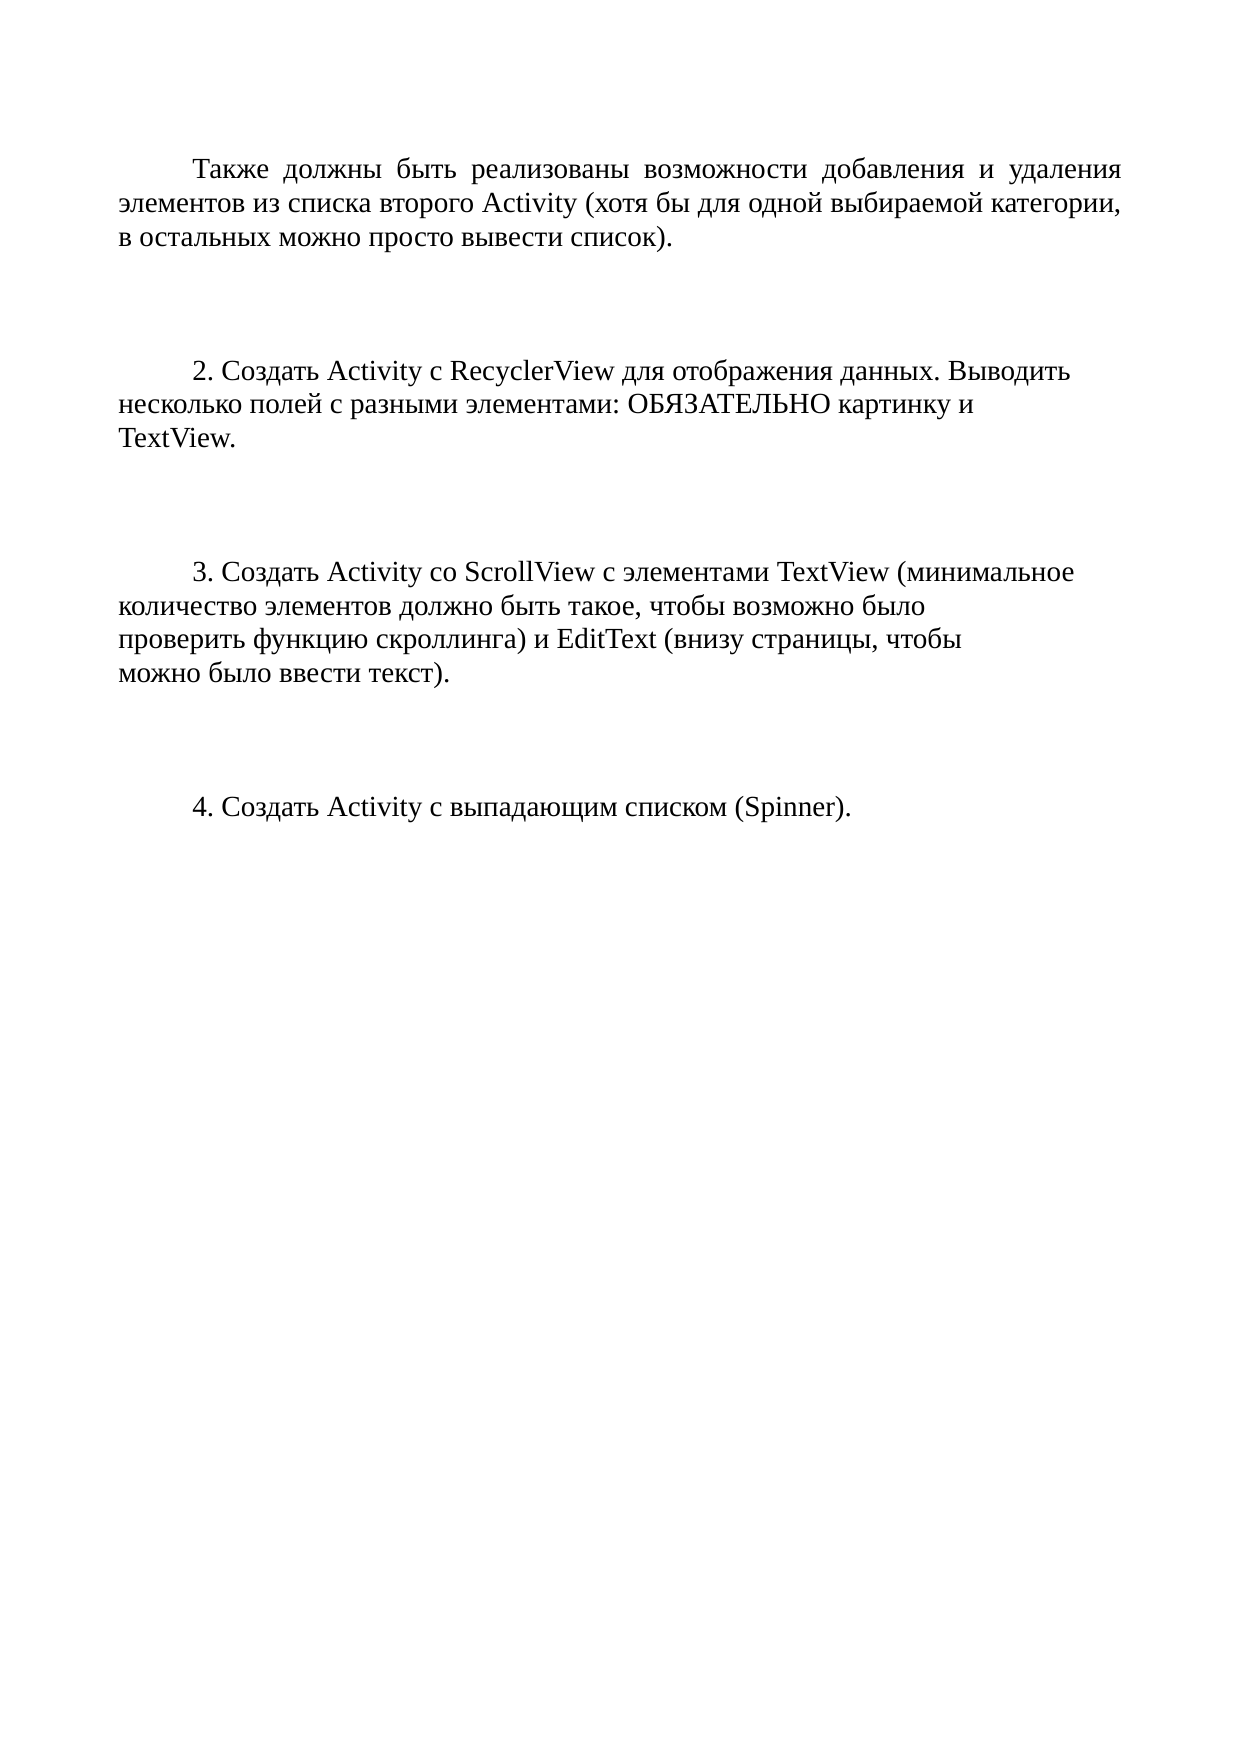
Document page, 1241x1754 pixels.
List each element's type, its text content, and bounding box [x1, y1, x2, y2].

text TextView. [118, 420, 1122, 453]
text 3. Создать Activity со ScrollView с элементами TextView (минимальное [118, 554, 1122, 588]
text проверить функцию скроллинга) и EditText (внизу страницы, чтобы [118, 621, 1122, 655]
text Также должны быть реализованы возможности добавления и удаления элементов из списка второго Activity (хотя бы для одной выбираемой категории, в остальных можно просто вывести список). [118, 152, 1122, 252]
text 4. Создать Activity с выпадающим списком (Spinner). [118, 789, 1122, 822]
text несколько полей с разными элементами: ОБЯЗАТЕЛЬНО картинку и [118, 386, 1122, 420]
text количество элементов должно быть такое, чтобы возможно было [118, 588, 1122, 621]
text 2. Создать Activity с RecyclerView для отображения данных. Выводить [118, 353, 1122, 386]
text можно было ввести текст). [118, 655, 1122, 688]
